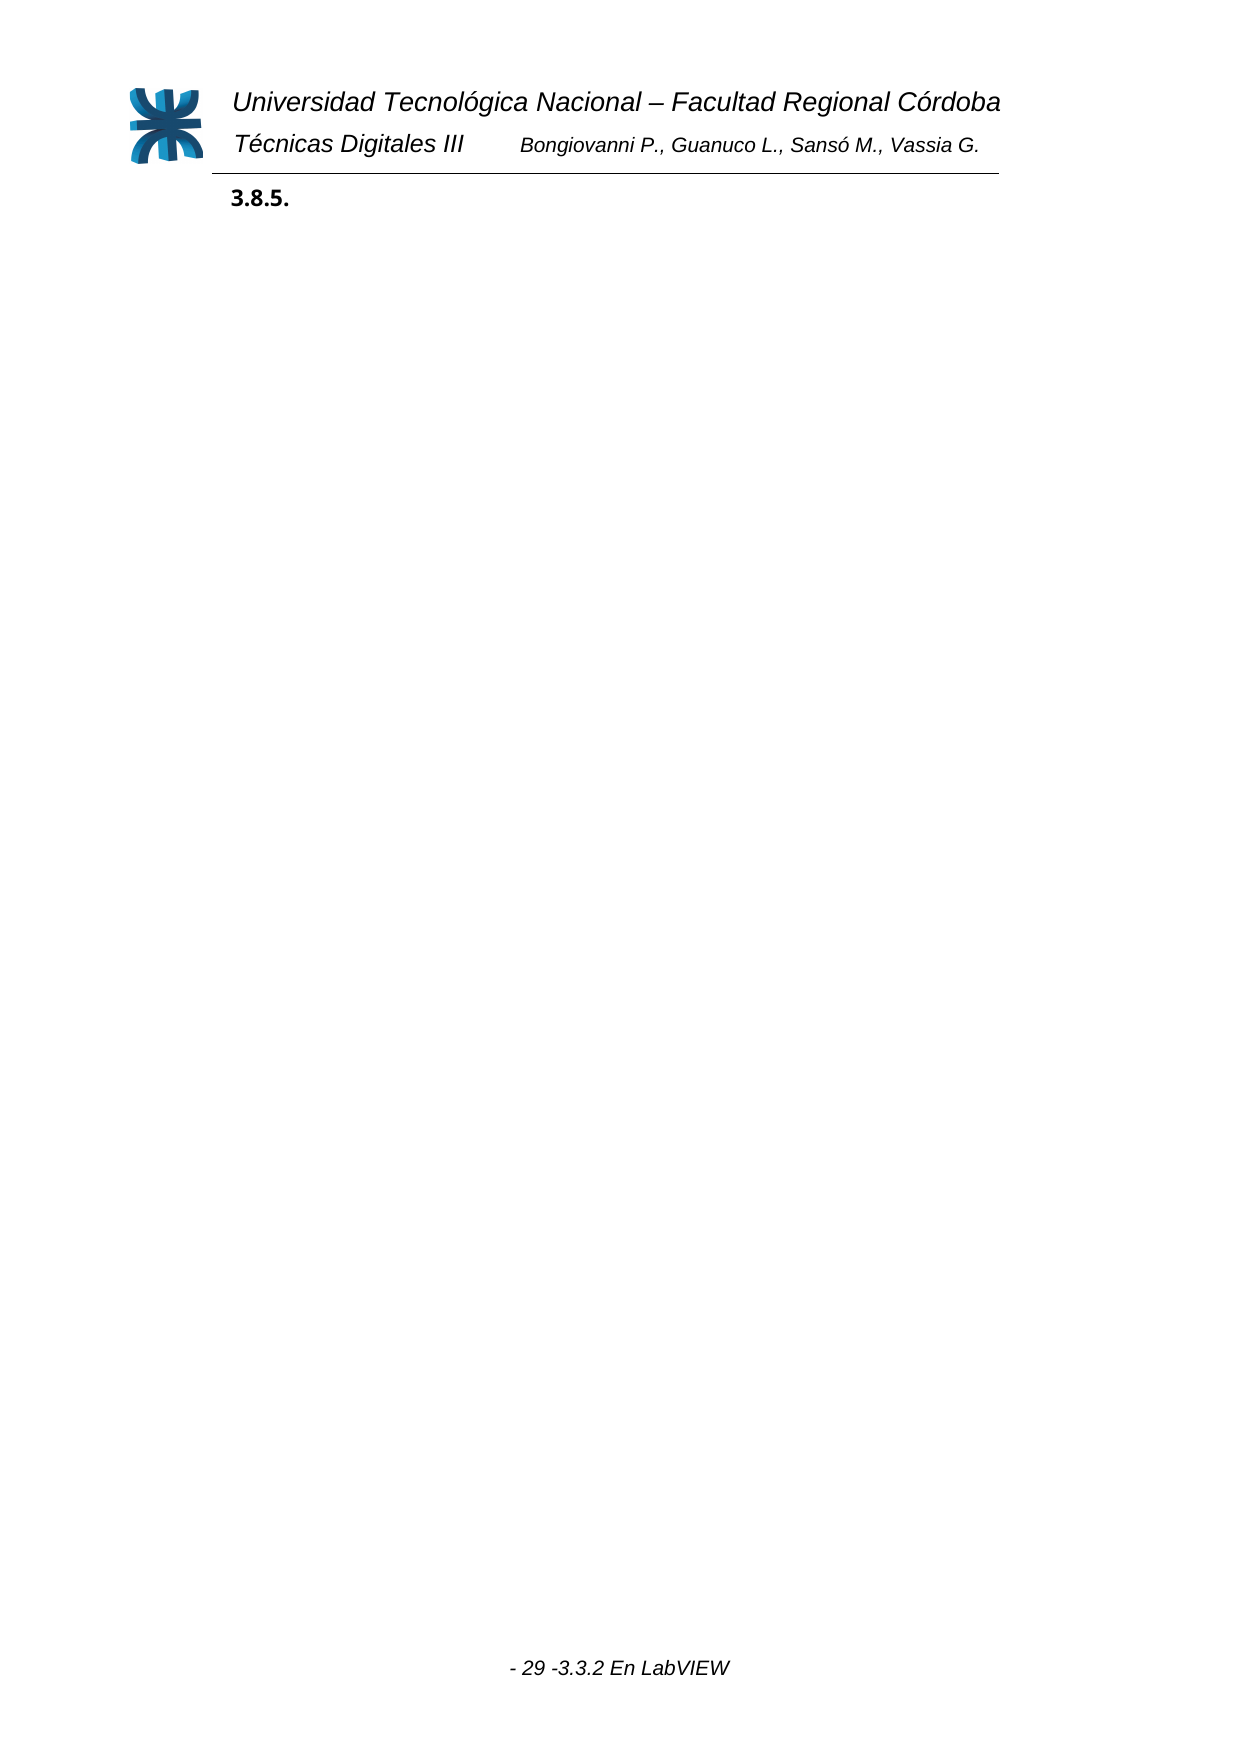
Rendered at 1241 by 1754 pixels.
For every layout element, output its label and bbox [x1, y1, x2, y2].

picture [129, 88, 203, 164]
